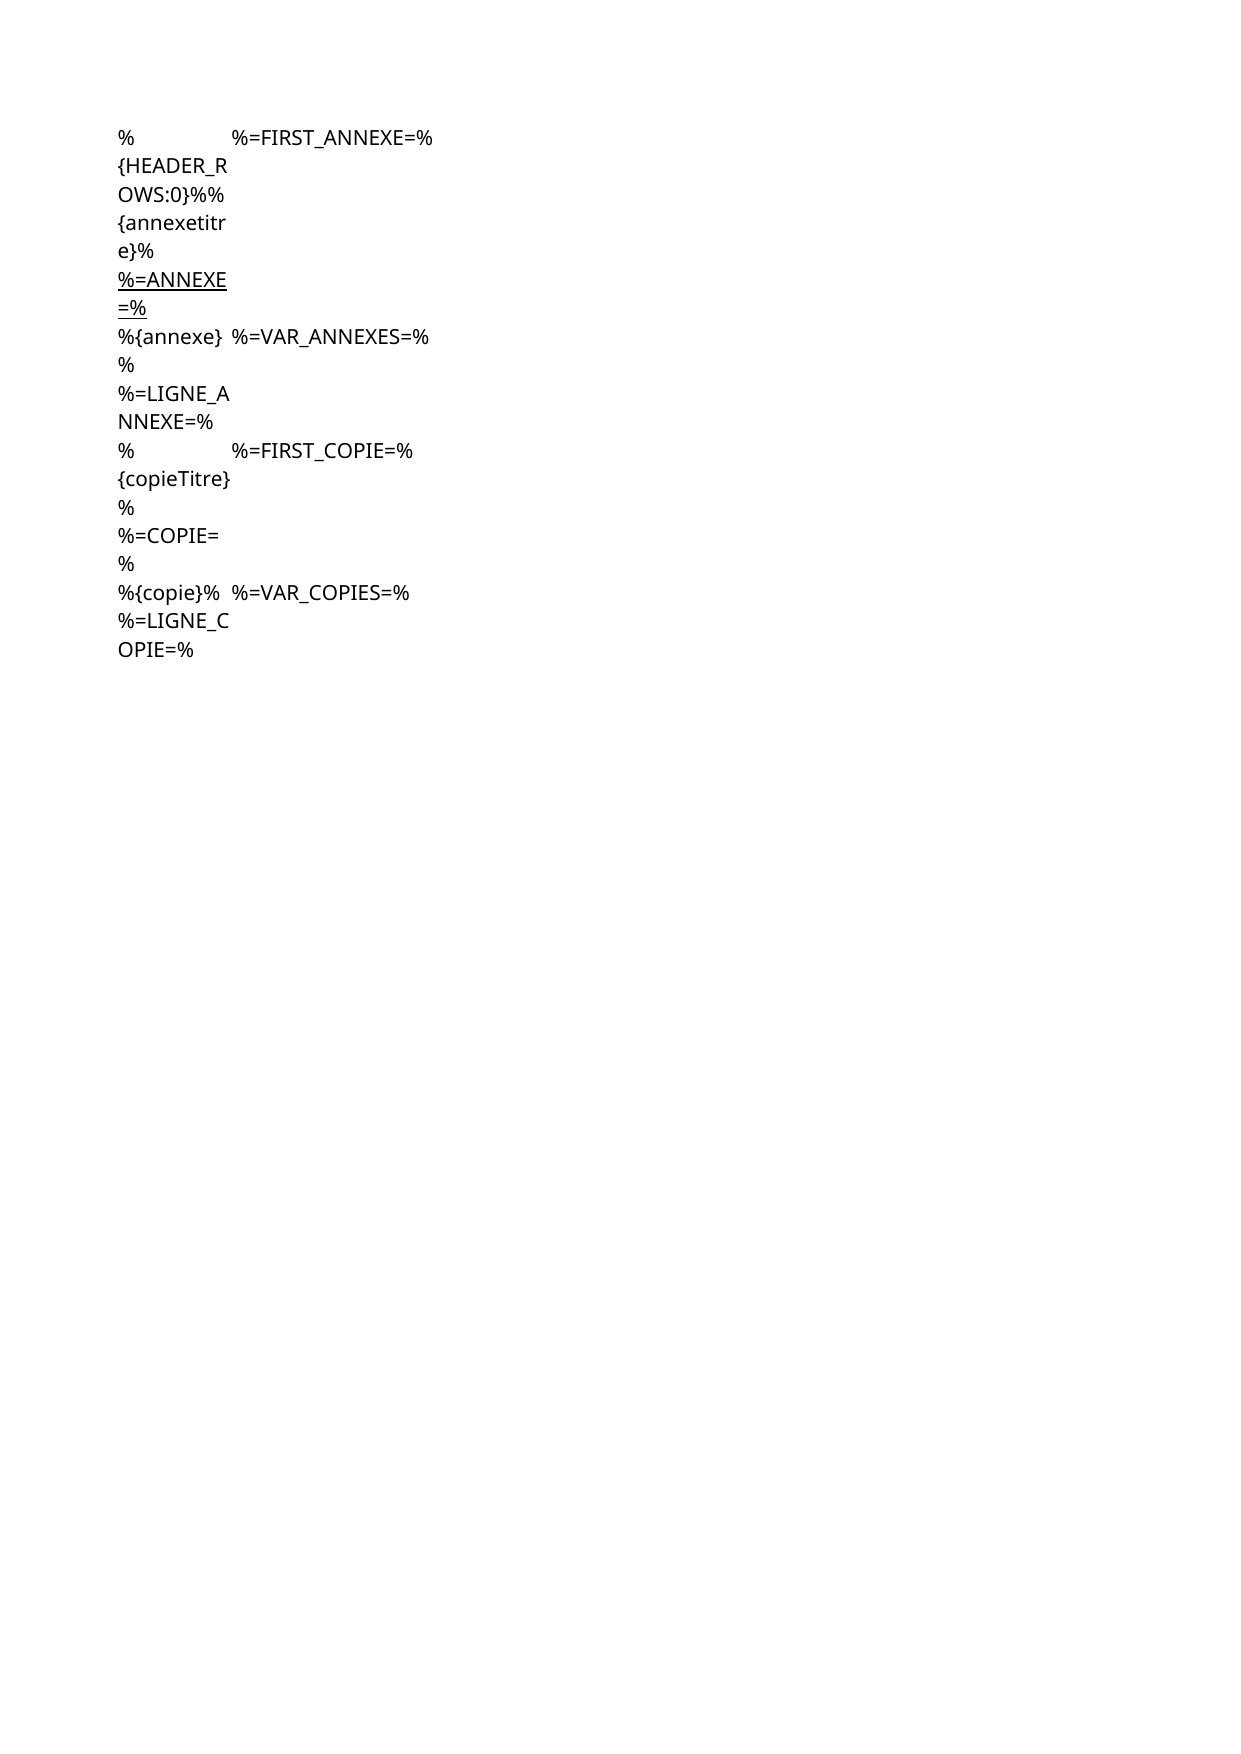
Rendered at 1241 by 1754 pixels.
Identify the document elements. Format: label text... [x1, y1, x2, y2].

table_cell %{annexe}%%=LIGNE_ANNEXE=% [117, 322, 231, 436]
table_header %{HEADER_ROWS:0}%%{annexetitre}%%=ANNEXE=% [117, 123, 231, 322]
table_cell %{copieTitre}%%=COPIE=% [117, 436, 231, 578]
table_header %=FIRST_ANNEXE=% [231, 123, 1122, 322]
table_cell %=FIRST_COPIE=% [231, 436, 1122, 578]
table_cell %{copie}%%=LIGNE_COPIE=% [117, 578, 231, 663]
table_cell %=VAR_ANNEXES=% [231, 322, 1122, 436]
table_cell %=VAR_COPIES=% [231, 578, 1122, 663]
